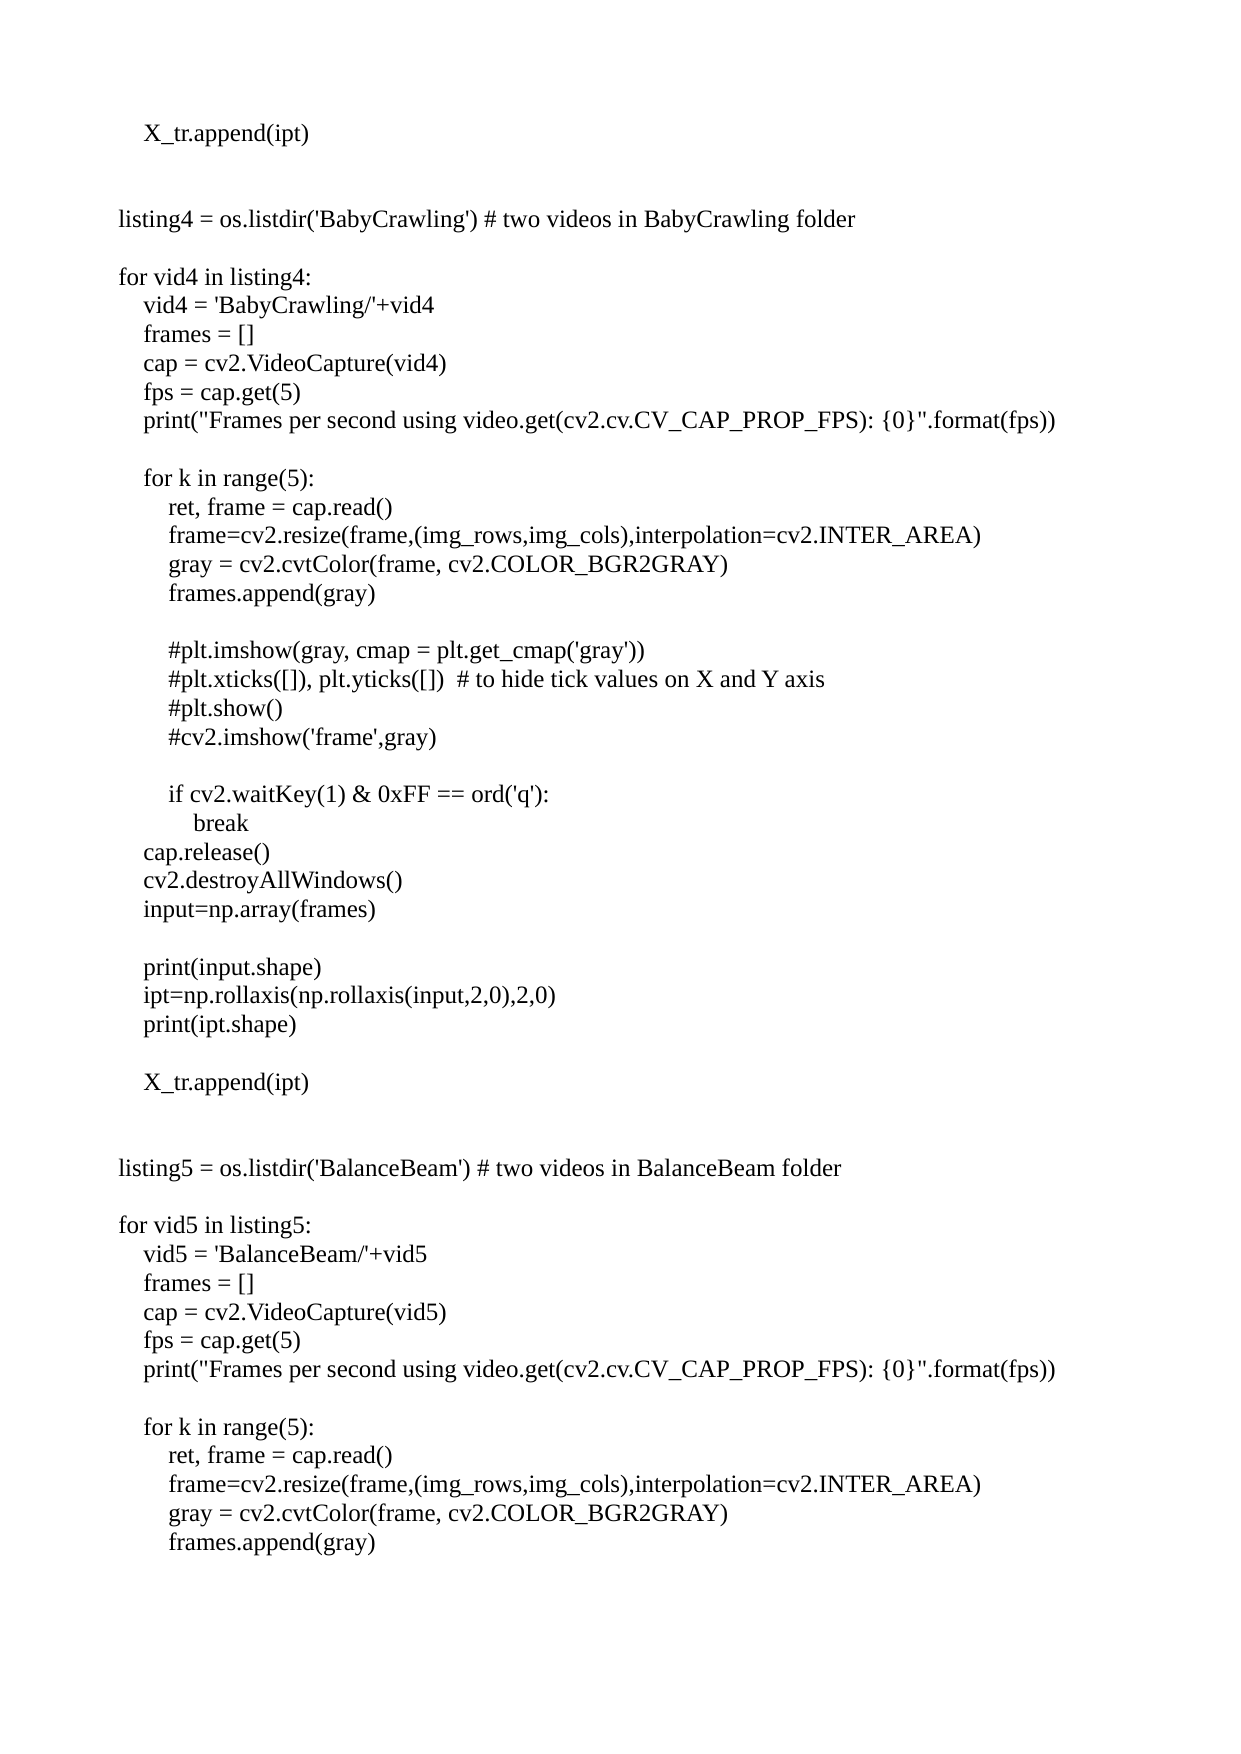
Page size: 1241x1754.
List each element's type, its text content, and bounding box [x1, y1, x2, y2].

text fps = cap.get(5) [118, 377, 1122, 406]
text for vid5 in listing5: [118, 1211, 1122, 1239]
text for vid4 in listing4: [118, 262, 1122, 291]
text print(input.shape) [118, 952, 1122, 981]
text gray = cv2.cvtColor(frame, cv2.COLOR_BGR2GRAY) [118, 1498, 1122, 1527]
text if cv2.waitKey(1) & 0xFF == ord('q'): [118, 779, 1122, 808]
text frame=cv2.resize(frame,(img_rows,img_cols),interpolation=cv2.INTER_AREA) [118, 1469, 1122, 1498]
text listing5 = os.listdir('BalanceBeam') # two videos in BalanceBeam folder [118, 1153, 1122, 1182]
text ret, frame = cap.read() [118, 492, 1122, 521]
text cap = cv2.VideoCapture(vid5) [118, 1297, 1122, 1326]
text vid5 = 'BalanceBeam/'+vid5 [118, 1239, 1122, 1268]
text frames.append(gray) [118, 1527, 1122, 1556]
text cv2.destroyAllWindows() [118, 866, 1122, 894]
text X_tr.append(ipt) [118, 118, 1122, 147]
text for k in range(5): [118, 463, 1122, 492]
text frames.append(gray) [118, 578, 1122, 607]
text ret, frame = cap.read() [118, 1441, 1122, 1469]
text #plt.show() [118, 693, 1122, 722]
text ipt=np.rollaxis(np.rollaxis(input,2,0),2,0) [118, 981, 1122, 1009]
text print("Frames per second using video.get(cv2.cv.CV_CAP_PROP_FPS): {0}".format(fps)) [118, 406, 1122, 434]
text frames = [] [118, 319, 1122, 348]
text X_tr.append(ipt) [118, 1067, 1122, 1096]
text vid4 = 'BabyCrawling/'+vid4 [118, 291, 1122, 319]
text fps = cap.get(5) [118, 1326, 1122, 1354]
text print(ipt.shape) [118, 1009, 1122, 1038]
text cap = cv2.VideoCapture(vid4) [118, 348, 1122, 377]
text break [118, 808, 1122, 837]
text input=np.array(frames) [118, 894, 1122, 923]
text gray = cv2.cvtColor(frame, cv2.COLOR_BGR2GRAY) [118, 549, 1122, 578]
text listing4 = os.listdir('BabyCrawling') # two videos in BabyCrawling folder [118, 204, 1122, 233]
text frame=cv2.resize(frame,(img_rows,img_cols),interpolation=cv2.INTER_AREA) [118, 521, 1122, 549]
text #plt.imshow(gray, cmap = plt.get_cmap('gray')) [118, 636, 1122, 664]
text #cv2.imshow('frame',gray) [118, 722, 1122, 751]
text cap.release() [118, 837, 1122, 866]
text print("Frames per second using video.get(cv2.cv.CV_CAP_PROP_FPS): {0}".format(fps)) [118, 1354, 1122, 1383]
text frames = [] [118, 1268, 1122, 1297]
text #plt.xticks([]), plt.yticks([]) # to hide tick values on X and Y axis [118, 664, 1122, 693]
text for k in range(5): [118, 1412, 1122, 1441]
